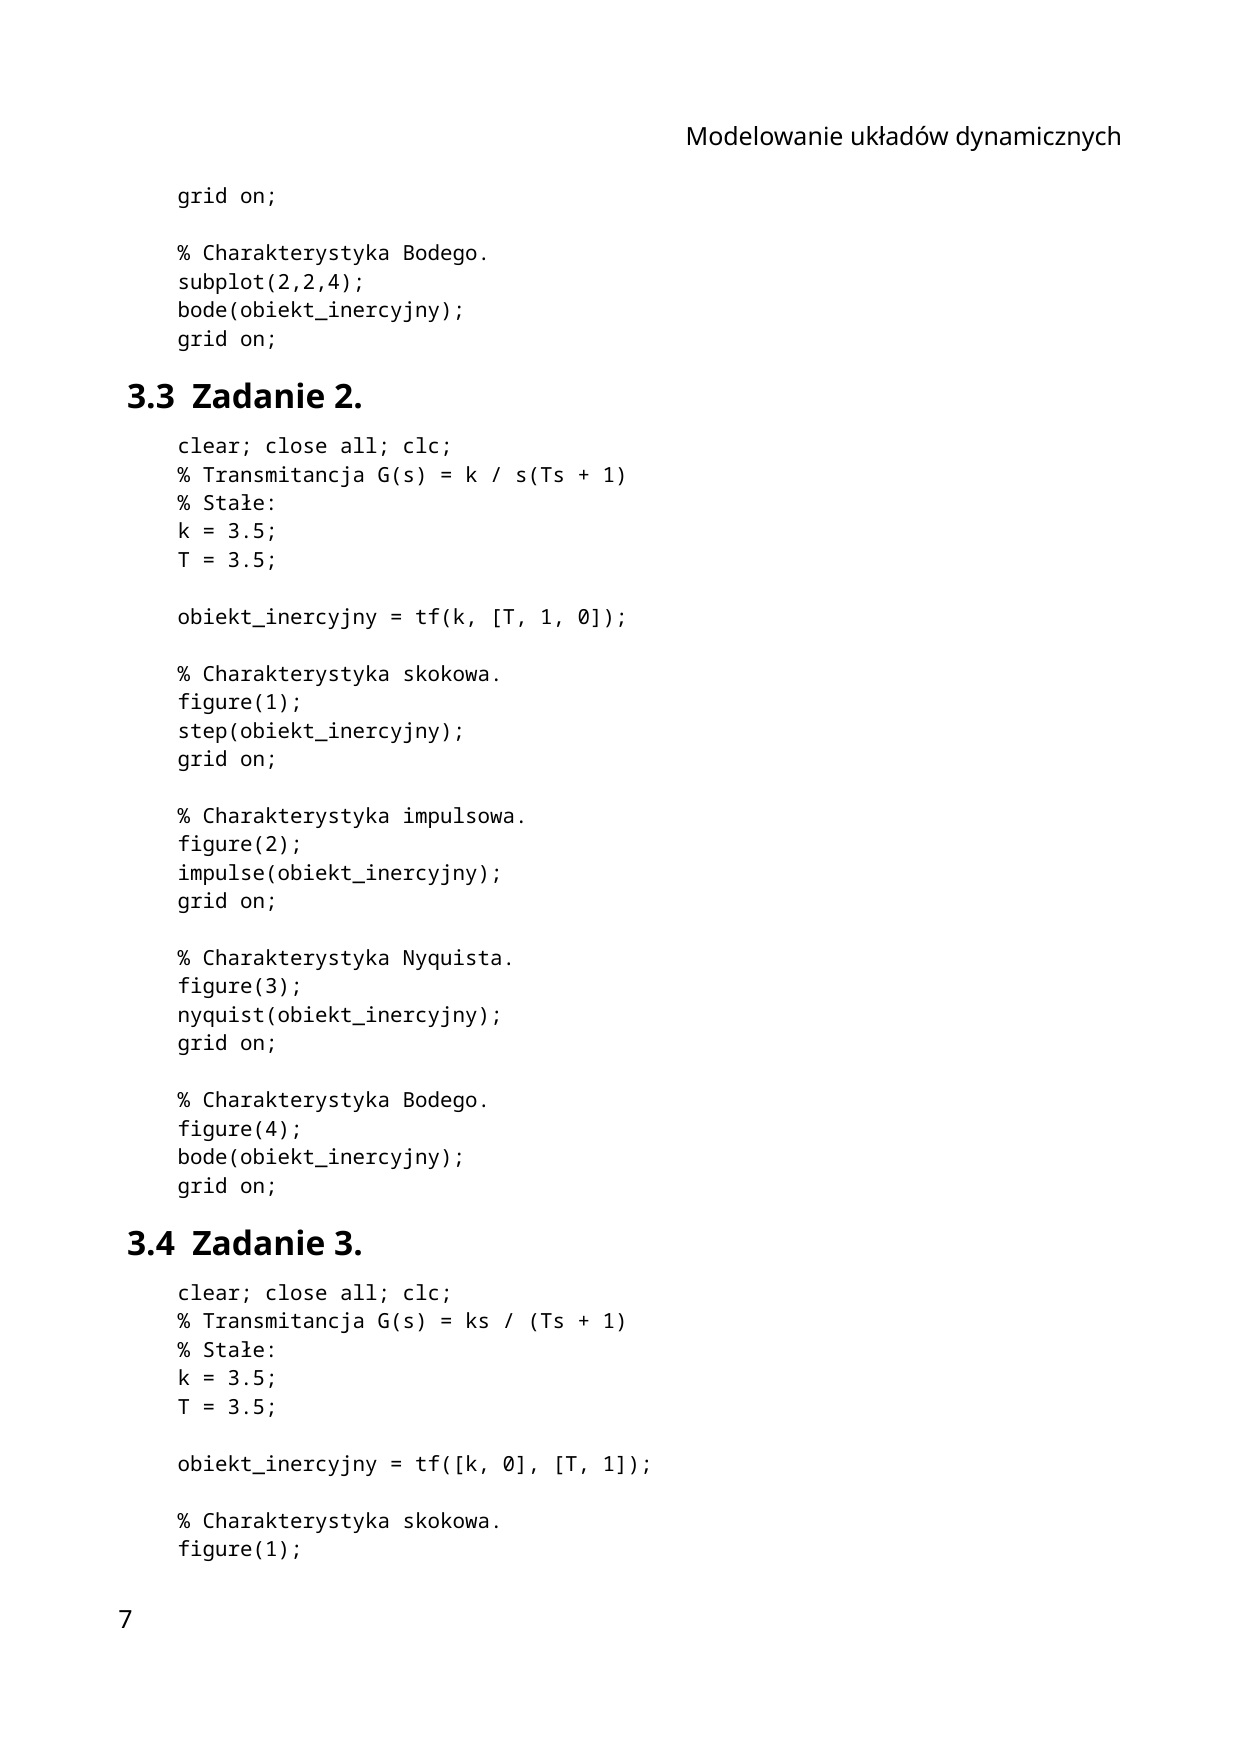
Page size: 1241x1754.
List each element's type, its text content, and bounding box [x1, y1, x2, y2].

text bode(obiekt_inercyjny); [177, 1142, 1122, 1171]
text step(obiekt_inercyjny); [177, 716, 1122, 744]
text clear; close all; clc; [177, 431, 1122, 460]
text % Charakterystyka impulsowa. [177, 801, 1122, 829]
text % Charakterystyka skokowa. [177, 659, 1122, 687]
text % Charakterystyka Nyquista. [177, 943, 1122, 972]
text subplot(2,2,4); [177, 267, 1122, 295]
text k = 3.5; [177, 1363, 1122, 1392]
text bode(obiekt_inercyjny); [177, 295, 1122, 324]
text % Stałe: [177, 488, 1122, 517]
text k = 3.5; [177, 517, 1122, 545]
text obiekt_inercyjny = tf(k, [T, 1, 0]); [177, 602, 1122, 630]
text grid on; [177, 182, 1122, 210]
text % Charakterystyka skokowa. [177, 1506, 1122, 1534]
text grid on; [177, 324, 1122, 352]
text figure(2); [177, 829, 1122, 858]
text T = 3.5; [177, 1392, 1122, 1420]
text grid on; [177, 744, 1122, 773]
text nyquist(obiekt_inercyjny); [177, 1000, 1122, 1028]
text clear; close all; clc; [177, 1278, 1122, 1307]
subtitle Zadanie 2. [118, 373, 1122, 419]
text % Transmitancja G(s) = k / s(Ts + 1) [177, 460, 1122, 488]
text grid on; [177, 886, 1122, 915]
text T = 3.5; [177, 545, 1122, 573]
subtitle Zadanie 3. [118, 1220, 1122, 1266]
text obiekt_inercyjny = tf([k, 0], [T, 1]); [177, 1449, 1122, 1477]
text % Charakterystyka Bodego. [177, 1085, 1122, 1114]
text figure(1); [177, 1534, 1122, 1563]
text figure(3); [177, 972, 1122, 1000]
text % Transmitancja G(s) = ks / (Ts + 1) [177, 1307, 1122, 1335]
text grid on; [177, 1171, 1122, 1199]
text grid on; [177, 1028, 1122, 1057]
text figure(4); [177, 1114, 1122, 1142]
text % Stałe: [177, 1335, 1122, 1363]
text figure(1); [177, 687, 1122, 716]
text % Charakterystyka Bodego. [177, 238, 1122, 267]
text impulse(obiekt_inercyjny); [177, 858, 1122, 886]
